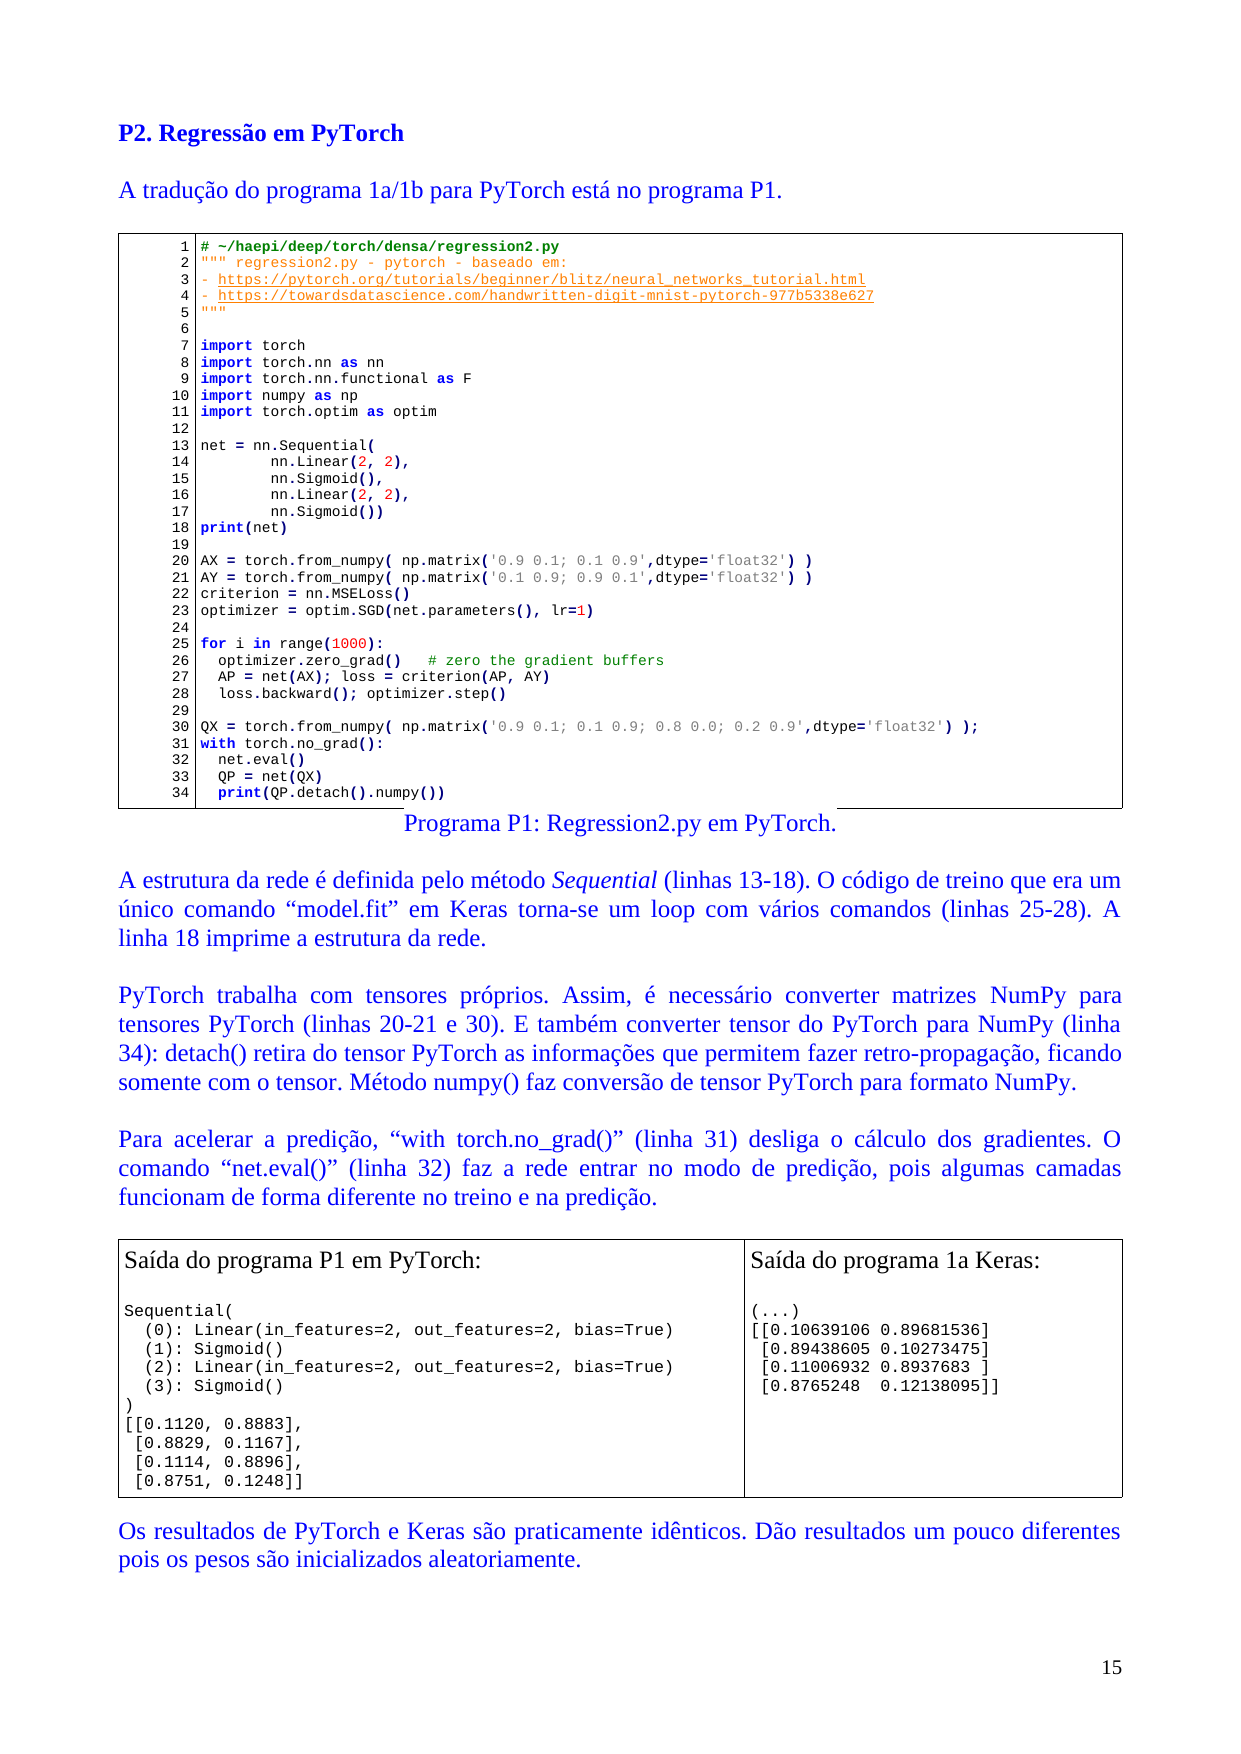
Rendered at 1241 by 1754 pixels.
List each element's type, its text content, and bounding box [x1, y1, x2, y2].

table_header Saída do programa 1a Keras: (...) [[0.10639106 0.89681536] [0.89438605 0.10273475] [0.11006932 0.8937683 ] [0.8765248 0.12138095]] [745, 1240, 1122, 1497]
text Para acelerar a predição, “with torch.no_grad()” (linha 31) desliga o cálculo dos gradientes. O comando “net.eval()” (linha 32) faz a rede entrar no modo de predição, pois algumas camadas funcionam de forma diferente no treino e na predição. [118, 1124, 1122, 1210]
text Os resultados de PyTorch e Keras são praticamente idênticos. Dão resultados um pouco diferentes pois os pesos são inicializados aleatoriamente. [118, 1516, 1122, 1573]
table_header # ~/haepi/deep/torch/densa/regression2.py """ regression2.py - pytorch - baseado em: - https://pytorch.org/tutorials/beginner/blitz/neural_networks_tutorial.html - https://towardsdatascience.com/handwritten-digit-mnist-pytorch-977b5338e627 """ import torch import torch.nn as nn import torch.nn.functional as F import numpy as np import torch.optim as optim net = nn.Sequential( nn.Linear(2, 2), nn.Sigmoid(), nn.Linear(2, 2), nn.Sigmoid()) print(net) AX = torch.from_numpy( np.matrix('0.9 0.1; 0.1 0.9',dtype='float32') ) AY = torch.from_numpy( np.matrix('0.1 0.9; 0.9 0.1',dtype='float32') ) criterion = nn.MSELoss() optimizer = optim.SGD(net.parameters(), lr=1) for i in range(1000): optimizer.zero_grad() # zero the gradient buffers AP = net(AX); loss = criterion(AP, AY) loss.backward(); optimizer.step() QX = torch.from_numpy( np.matrix('0.9 0.1; 0.1 0.9; 0.8 0.0; 0.2 0.9',dtype='float32') ); with torch.no_grad(): net.eval() QP = net(QX) print(QP.detach().numpy()) [196, 234, 1122, 808]
text A estrutura da rede é definida pelo método Sequential (linhas 13-18). O código de treino que era um único comando “model.fit” em Keras torna-se um loop com vários comandos (linhas 25-28). A linha 18 imprime a estrutura da rede. [118, 865, 1122, 952]
table_header Saída do programa P1 em PyTorch: Sequential( (0): Linear(in_features=2, out_features=2, bias=True) (1): Sigmoid() (2): Linear(in_features=2, out_features=2, bias=True) (3): Sigmoid() ) [[0.1120, 0.8883], [0.8829, 0.1167], [0.1114, 0.8896], [0.8751, 0.1248]] [119, 1240, 744, 1497]
text Programa P1: Regression2.py em PyTorch. [118, 809, 1122, 837]
table_header 1 2 3 4 5 6 7 8 9 10 11 12 13 14 15 16 17 18 19 20 21 22 23 24 25 26 27 28 29 30 31 32 33 34 [119, 234, 195, 808]
text PyTorch trabalha com tensores próprios. Assim, é necessário converter matrizes NumPy para tensores PyTorch (linhas 20-21 e 30). E também converter tensor do PyTorch para NumPy (linha 34): detach() retira do tensor PyTorch as informações que permitem fazer retro-propagação, ficando somente com o tensor. Método numpy() faz conversão de tensor PyTorch para formato NumPy. [118, 980, 1122, 1095]
text A tradução do programa 1a/1b para PyTorch está no programa P1. [118, 176, 1122, 204]
text P2. Regressão em PyTorch [118, 118, 1122, 147]
